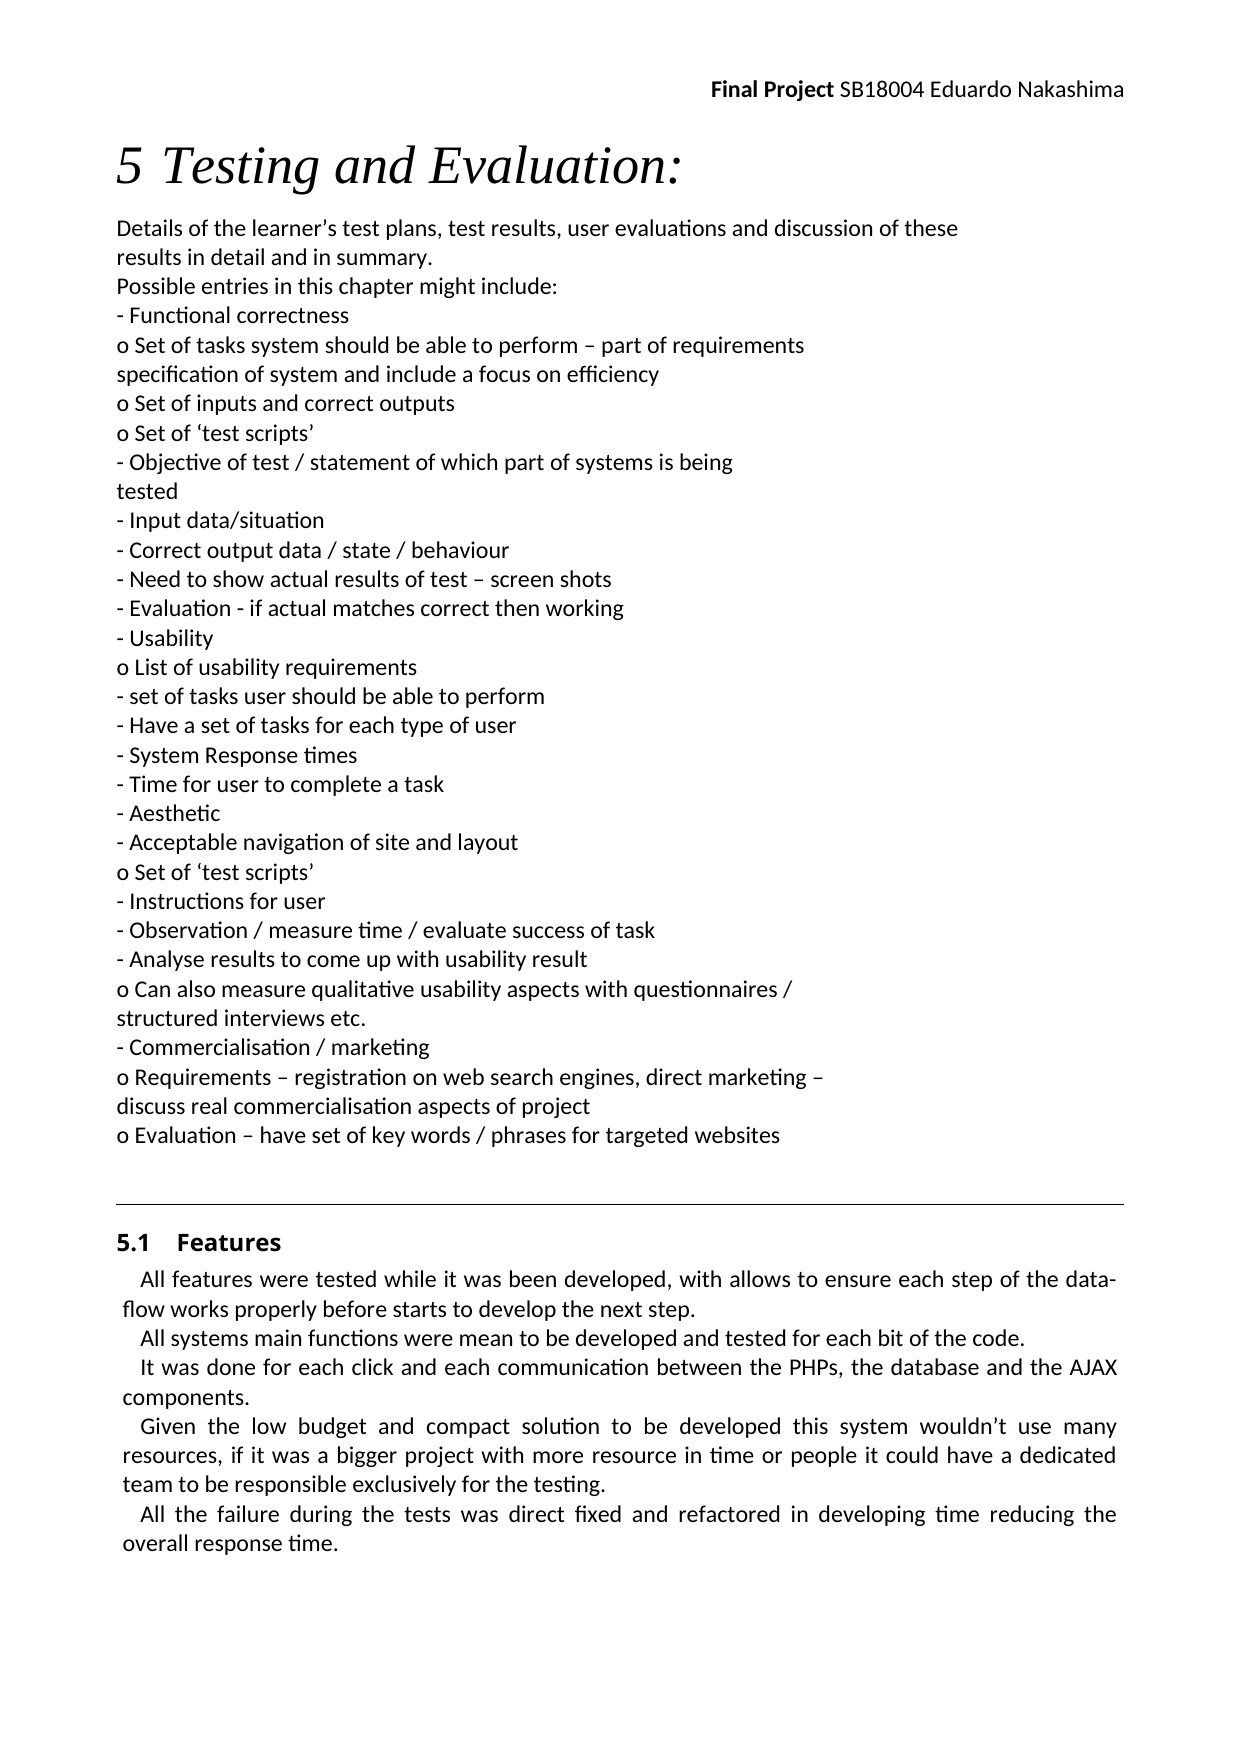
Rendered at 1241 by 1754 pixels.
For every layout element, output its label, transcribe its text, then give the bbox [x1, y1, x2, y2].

text - Functional correctness [116, 301, 1124, 330]
text structured interviews etc. [116, 1003, 1124, 1032]
subtitle Testing and Evaluation: [116, 133, 1124, 195]
text - Aesthetic [116, 798, 1124, 827]
text - Objective of test / statement of which part of systems is being [116, 447, 1124, 476]
text o Can also measure qualitative usability aspects with questionnaires / [116, 974, 1124, 1003]
text - Correct output data / state / behaviour [116, 535, 1124, 564]
text - Usability [116, 623, 1124, 652]
text - Instructions for user [116, 886, 1124, 915]
text - Analyse results to come up with usability result [116, 944, 1124, 974]
subtitle Features [116, 1205, 1124, 1258]
text All the failure during the tests was direct fixed and refactored in developing time reducing the overall response time. [122, 1499, 1118, 1557]
text o Set of tasks system should be able to perform – part of requirements [116, 330, 1124, 359]
text - Evaluation - if actual matches correct then working [116, 593, 1124, 623]
text o List of usability requirements [116, 652, 1124, 681]
text - Acceptable navigation of site and layout [116, 827, 1124, 857]
text - Need to show actual results of test – screen shots [116, 564, 1124, 593]
text o Evaluation – have set of key words / phrases for targeted websites [116, 1120, 1124, 1149]
text - Commercialisation / marketing [116, 1032, 1124, 1062]
text - Have a set of tasks for each type of user [116, 710, 1124, 740]
text All features were tested while it was been developed, with allows to ensure each step of the data-flow works properly before starts to develop the next step. [122, 1264, 1118, 1323]
text results in detail and in summary. [116, 242, 1124, 271]
text tested [116, 476, 1124, 506]
text All systems main functions were mean to be developed and tested for each bit of the code. [122, 1323, 1118, 1352]
text It was done for each click and each communication between the PHPs, the database and the AJAX components. [122, 1352, 1118, 1411]
text Given the low budget and compact solution to be developed this system wouldn’t use many resources, if it was a bigger project with more resource in time or people it could have a dedicated team to be responsible exclusively for the testing. [122, 1411, 1118, 1499]
text - Input data/situation [116, 506, 1124, 535]
text - Time for user to complete a task [116, 769, 1124, 798]
text - Observation / measure time / evaluate success of task [116, 915, 1124, 944]
text - set of tasks user should be able to perform [116, 681, 1124, 710]
text o Requirements – registration on web search engines, direct marketing – [116, 1062, 1124, 1091]
text o Set of ‘test scripts’ [116, 857, 1124, 886]
text o Set of ‘test scripts’ [116, 418, 1124, 447]
text Possible entries in this chapter might include: [116, 271, 1124, 301]
text Details of the learner’s test plans, test results, user evaluations and discussion of these [116, 213, 1124, 242]
text - System Response times [116, 740, 1124, 769]
text o Set of inputs and correct outputs [116, 388, 1124, 418]
text discuss real commercialisation aspects of project [116, 1091, 1124, 1120]
text specification of system and include a focus on efficiency [116, 359, 1124, 388]
